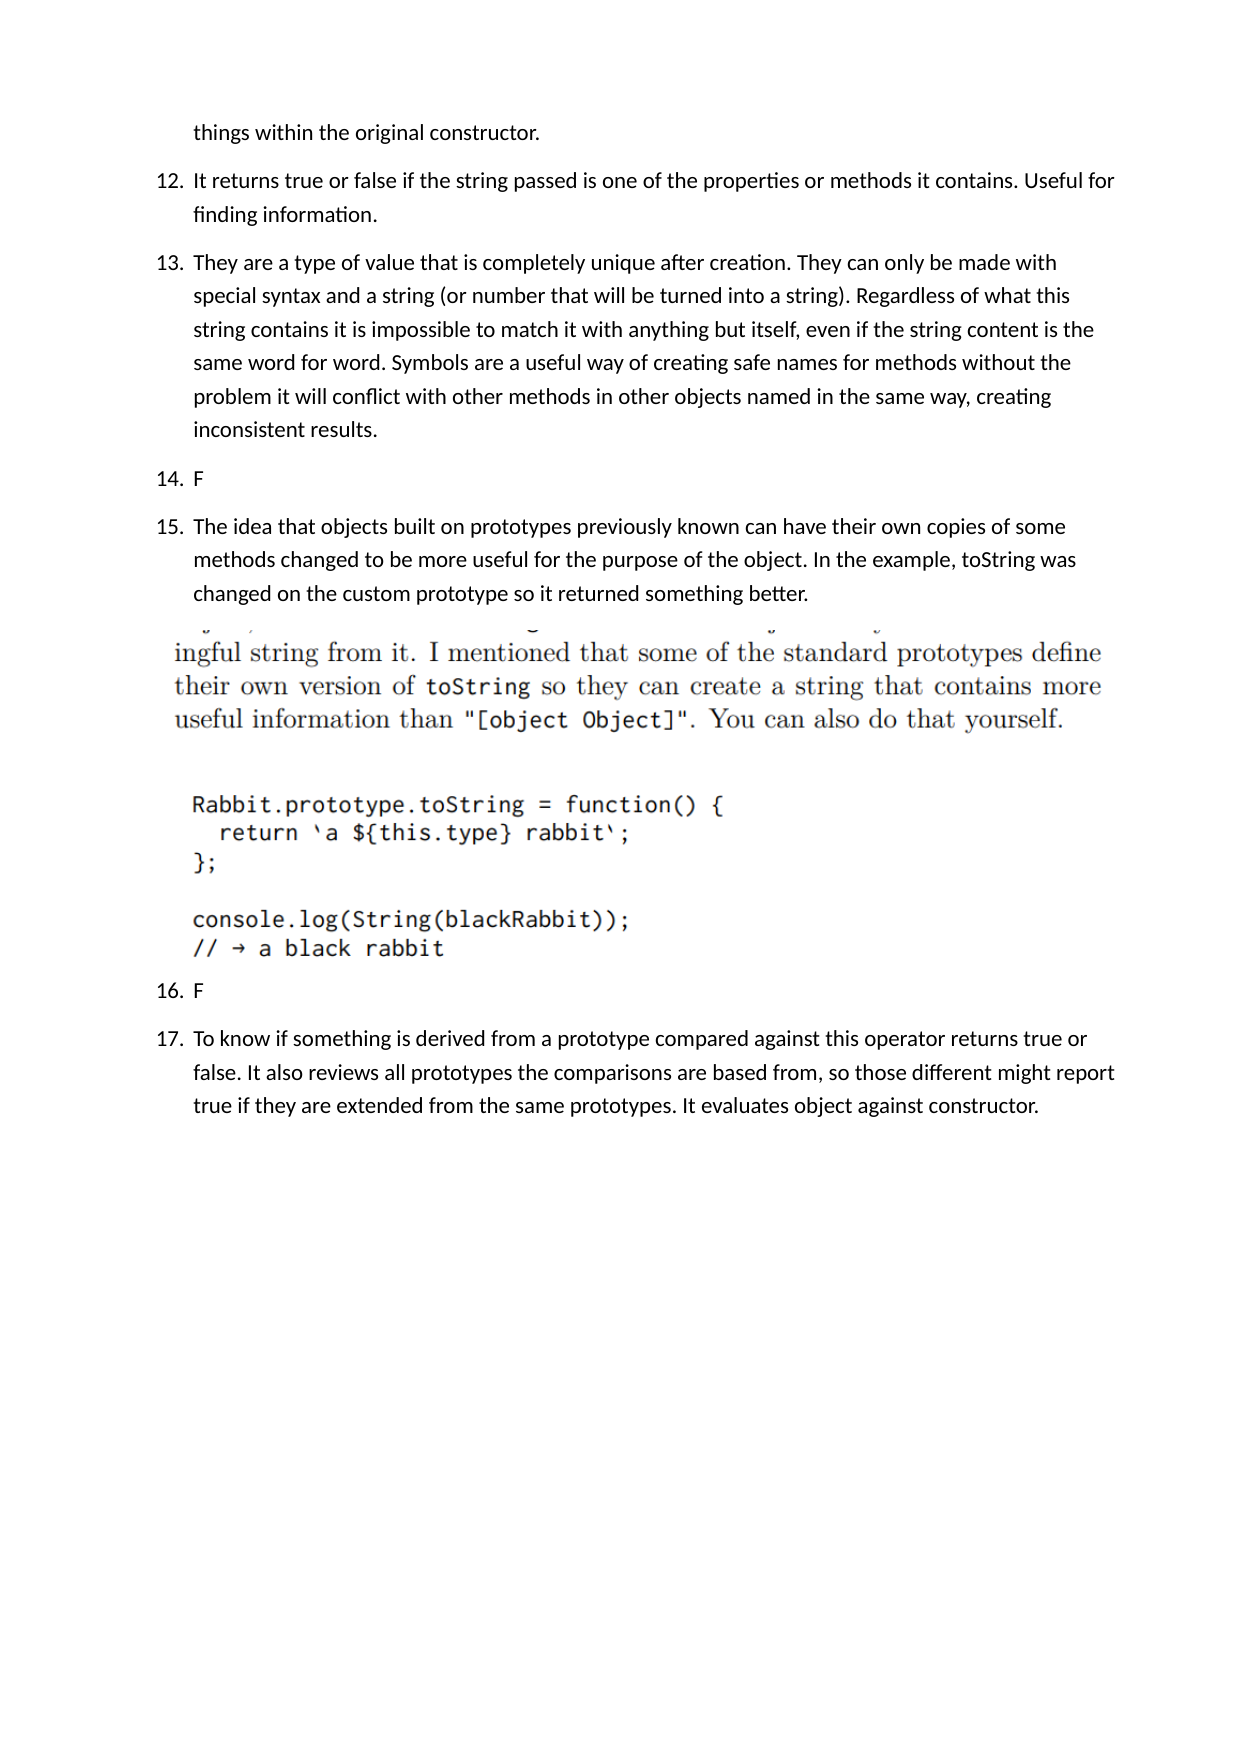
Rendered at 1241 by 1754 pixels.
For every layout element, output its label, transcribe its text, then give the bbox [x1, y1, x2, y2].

list F [156, 464, 1122, 492]
list They are a type of value that is completely unique after creation. They can only be made with special syntax and a string (or number that will be turned into a string). Regardless of what this string contains it is impossible to match it with anything but itself, even if the string content is the same word for word. Symbols are a useful way of creating safe names for methods without the problem it will conflict with other methods in other objects named in the same way, creating inconsistent results. [156, 248, 1122, 444]
list It returns true or false if the string passed is one of the properties or methods it contains. Useful for finding information. [156, 166, 1122, 228]
list The idea that objects built on prototypes previously known can have their own copies of some methods changed to be more useful for the purpose of the object. In the example, toString was changed on the custom prototype so it returned something better. [156, 512, 1122, 607]
picture [155, 630, 1123, 971]
list F [156, 971, 1122, 1004]
list To know if something is derived from a prototype compared against this operator returns true or false. It also reviews all prototypes the comparisons are based from, so those different might report true if they are extended from the same prototypes. It evaluates object against constructor. [156, 1024, 1122, 1119]
list things within the original constructor. [156, 118, 1122, 146]
